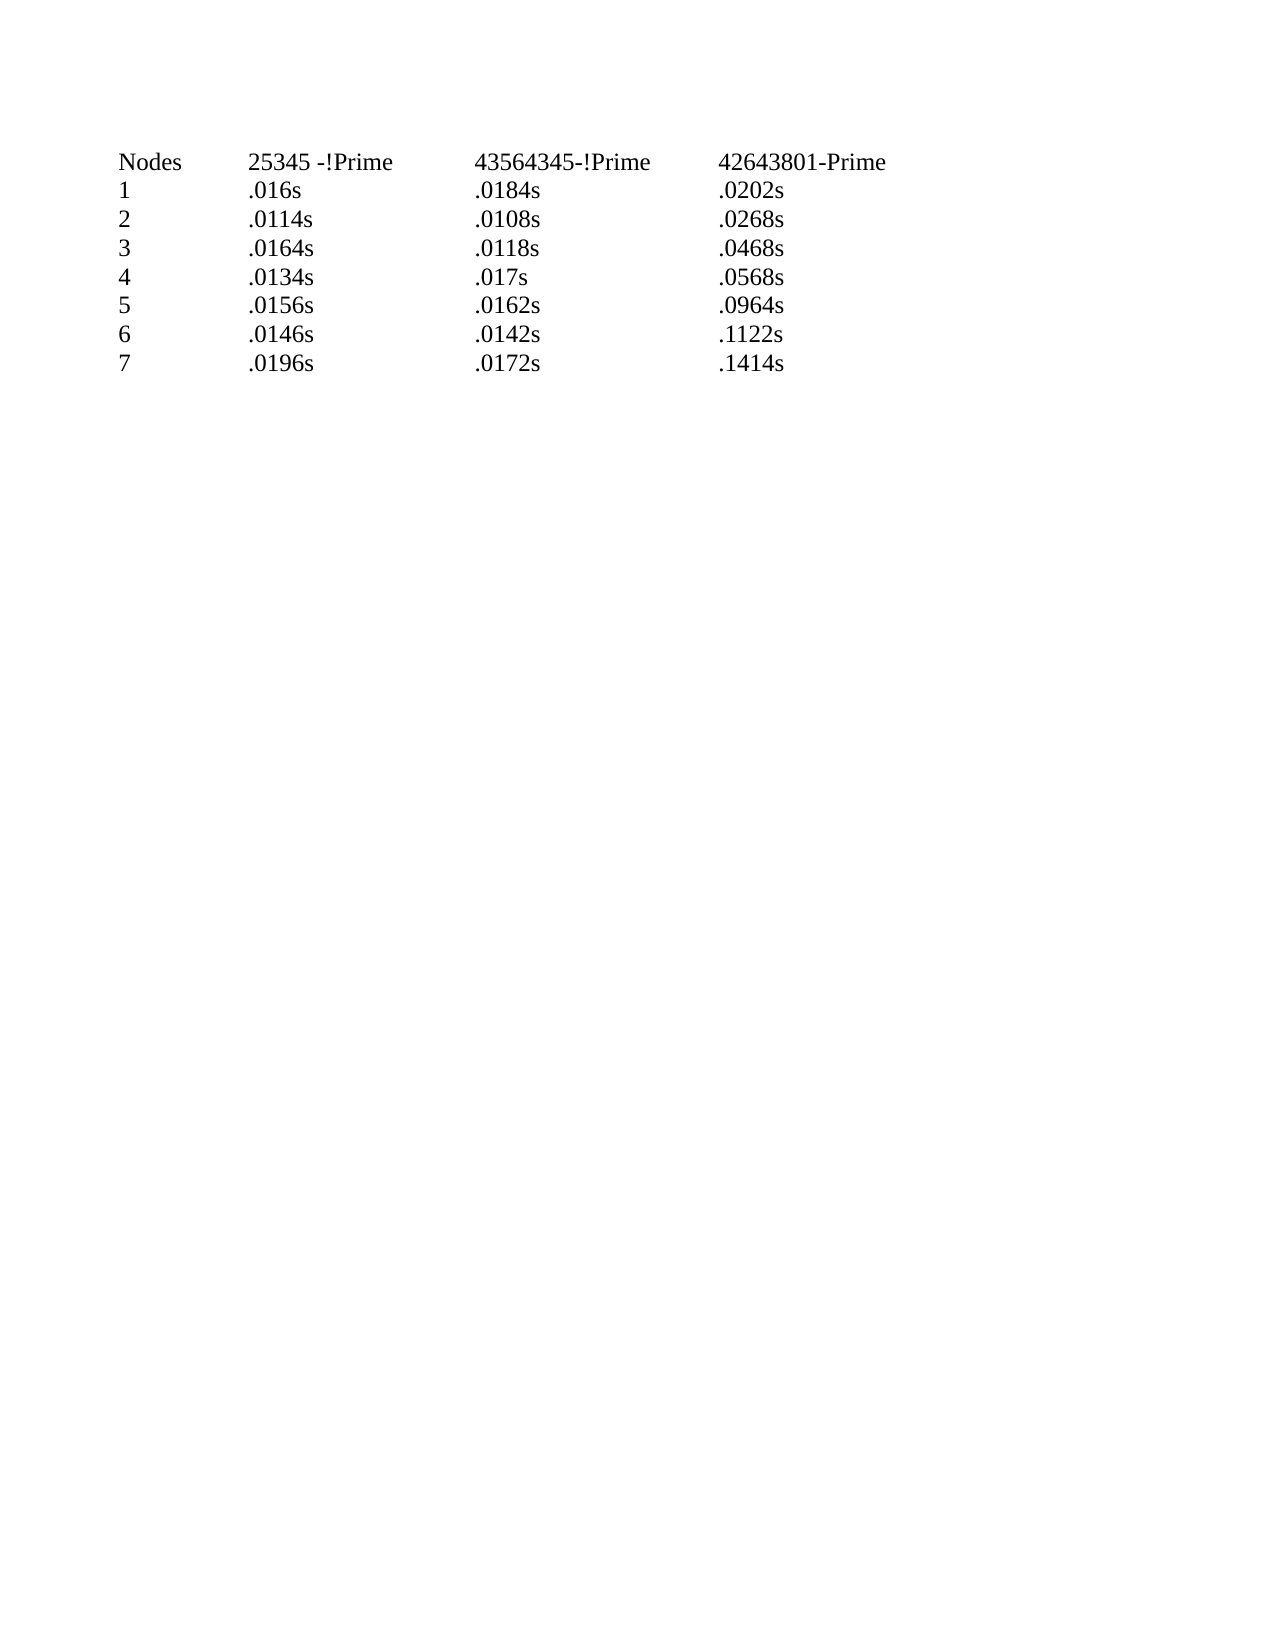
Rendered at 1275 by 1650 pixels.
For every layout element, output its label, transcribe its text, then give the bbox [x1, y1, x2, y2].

table_header 25345 -!Prime [248, 147, 474, 176]
table_cell .0142s [474, 319, 718, 348]
table_cell .0118s [474, 233, 718, 262]
table_cell 6 [118, 319, 248, 348]
table_cell .0108s [474, 204, 718, 233]
table_cell 4 [118, 262, 248, 291]
table_header Nodes [118, 147, 248, 176]
table_cell .0146s [248, 319, 474, 348]
table_cell .016s [248, 176, 474, 204]
table_cell .1122s [718, 319, 1157, 348]
table_cell .0268s [718, 204, 1157, 233]
table_cell 5 [118, 291, 248, 319]
table_cell .017s [474, 262, 718, 291]
table_cell .0172s [474, 348, 718, 377]
table_cell 1 [118, 176, 248, 204]
table_cell .0164s [248, 233, 474, 262]
table_cell .0196s [248, 348, 474, 377]
table_cell 2 [118, 204, 248, 233]
table_cell .0162s [474, 291, 718, 319]
table_cell .1414s [718, 348, 1157, 377]
table_cell .0468s [718, 233, 1157, 262]
table_cell .0964s [718, 291, 1157, 319]
table_header 43564345-!Prime [474, 147, 718, 176]
table_cell .0202s [718, 176, 1157, 204]
table_cell 3 [118, 233, 248, 262]
table_cell 7 [118, 348, 248, 377]
table_cell .0114s [248, 204, 474, 233]
table_cell .0156s [248, 291, 474, 319]
table_header 42643801-Prime [718, 147, 1157, 176]
table_cell .0134s [248, 262, 474, 291]
table_cell .0568s [718, 262, 1157, 291]
table_cell .0184s [474, 176, 718, 204]
